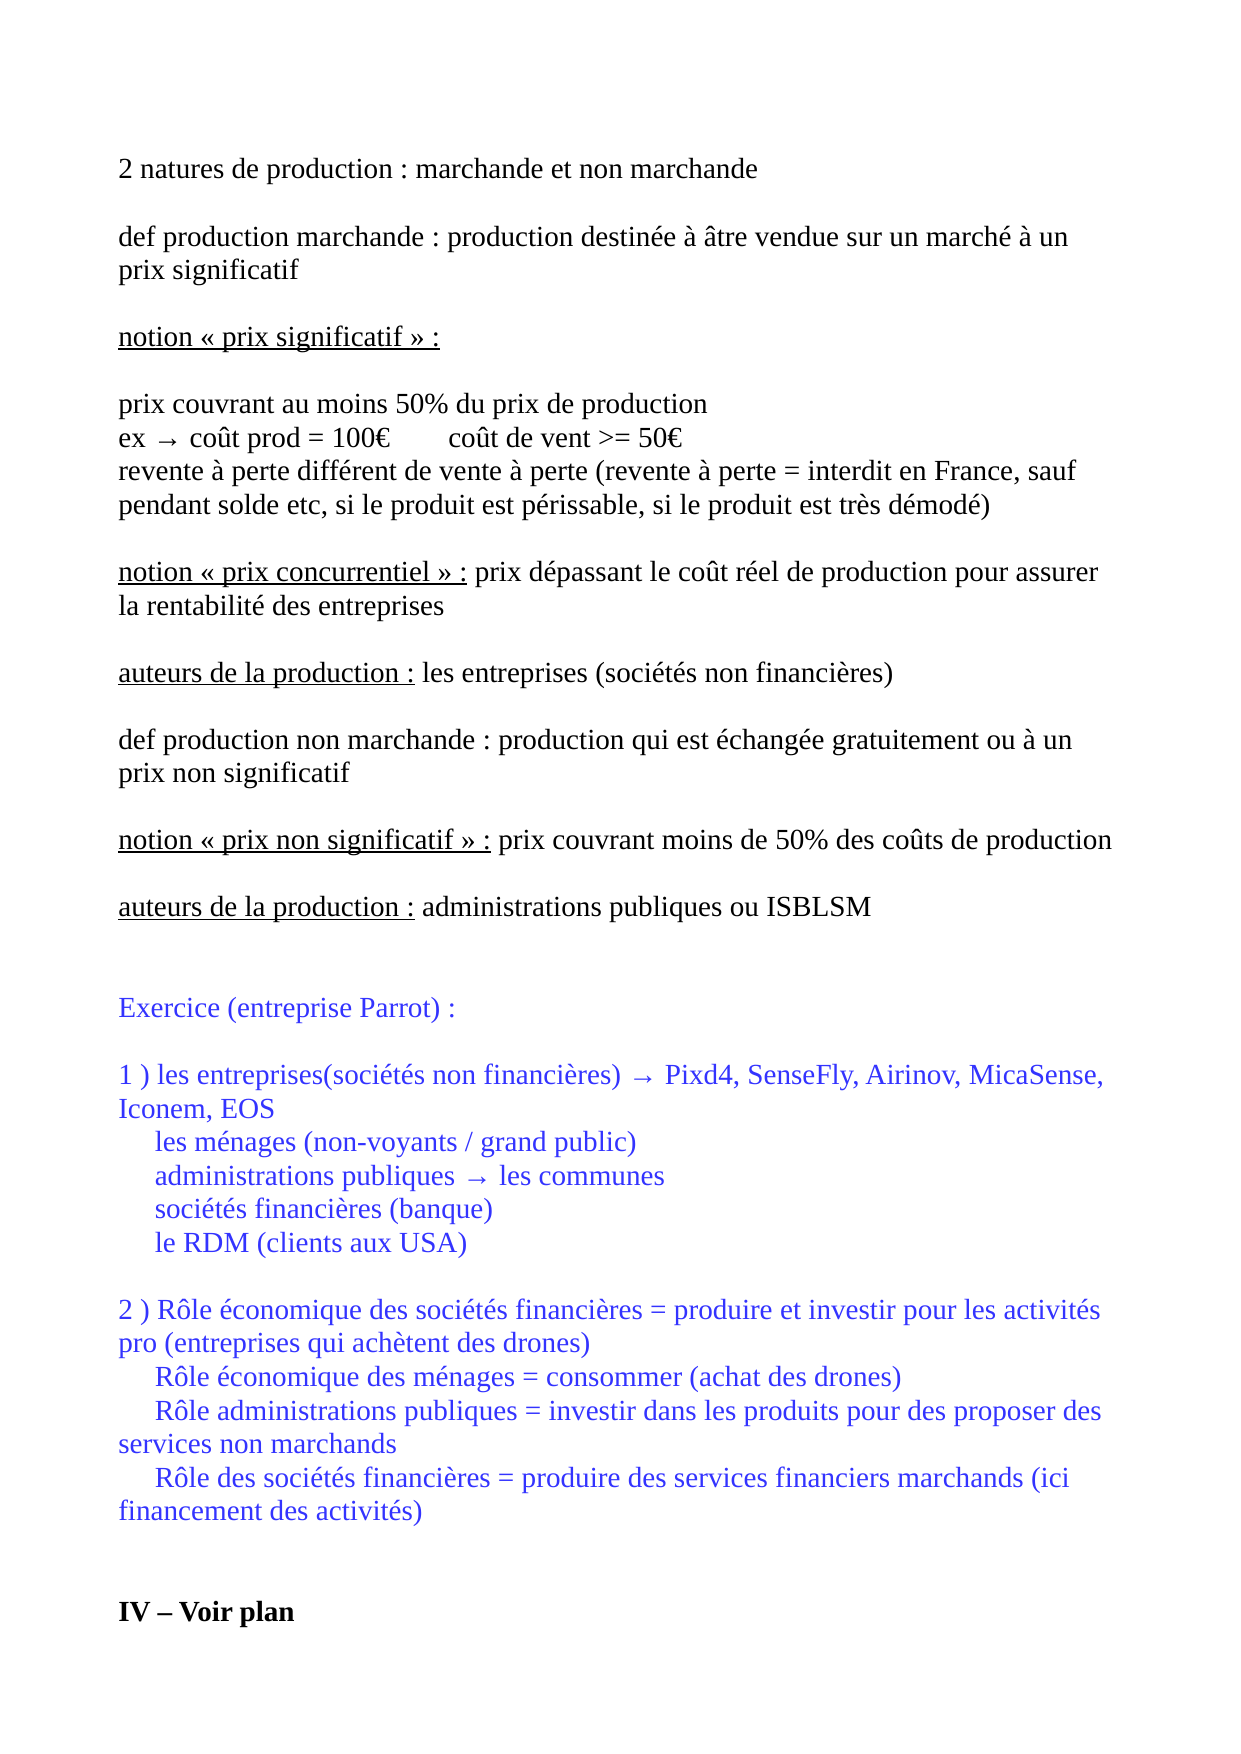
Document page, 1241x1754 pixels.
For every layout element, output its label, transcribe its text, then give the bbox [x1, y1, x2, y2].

text Rôle économique des ménages = consommer (achat des drones) [118, 1359, 1122, 1393]
text auteurs de la production : administrations publiques ou ISBLSM [118, 889, 1122, 923]
text Rôle des sociétés financières = produire des services financiers marchands (ici financement des activités) [118, 1460, 1122, 1527]
text 2 natures de production : marchande et non marchande [118, 152, 1122, 185]
text les ménages (non-voyants / grand public) [118, 1124, 1122, 1158]
text administrations publiques → les communes [118, 1158, 1122, 1191]
text Exercice (entreprise Parrot) : [118, 990, 1122, 1024]
text 1 ) les entreprises(sociétés non financières) → Pixd4, SenseFly, Airinov, MicaSense, Iconem, EOS [118, 1057, 1122, 1124]
text notion « prix significatif » : [118, 319, 1122, 353]
text ex → coût prod = 100€ coût de vent >= 50€ [118, 420, 1122, 453]
text sociétés financières (banque) [118, 1191, 1122, 1225]
text le RDM (clients aux USA) [118, 1225, 1122, 1258]
text revente à perte différent de vente à perte (revente à perte = interdit en France, sauf pendant solde etc, si le produit est périssable, si le produit est très démodé) [118, 453, 1122, 521]
text Rôle administrations publiques = investir dans les produits pour des proposer des services non marchands [118, 1393, 1122, 1460]
text auteurs de la production : les entreprises (sociétés non financières) [118, 655, 1122, 688]
text notion « prix non significatif » : prix couvrant moins de 50% des coûts de production [118, 822, 1122, 856]
text notion « prix concurrentiel » : prix dépassant le coût réel de production pour assurer la rentabilité des entreprises [118, 554, 1122, 621]
text 2 ) Rôle économique des sociétés financières = produire et investir pour les activités pro (entreprises qui achètent des drones) [118, 1292, 1122, 1359]
text def production non marchande : production qui est échangée gratuitement ou à un prix non significatif [118, 722, 1122, 789]
text def production marchande : production destinée à âtre vendue sur un marché à un prix significatif [118, 219, 1122, 286]
text IV – Voir plan [118, 1594, 1122, 1627]
text prix couvrant au moins 50% du prix de production [118, 386, 1122, 420]
